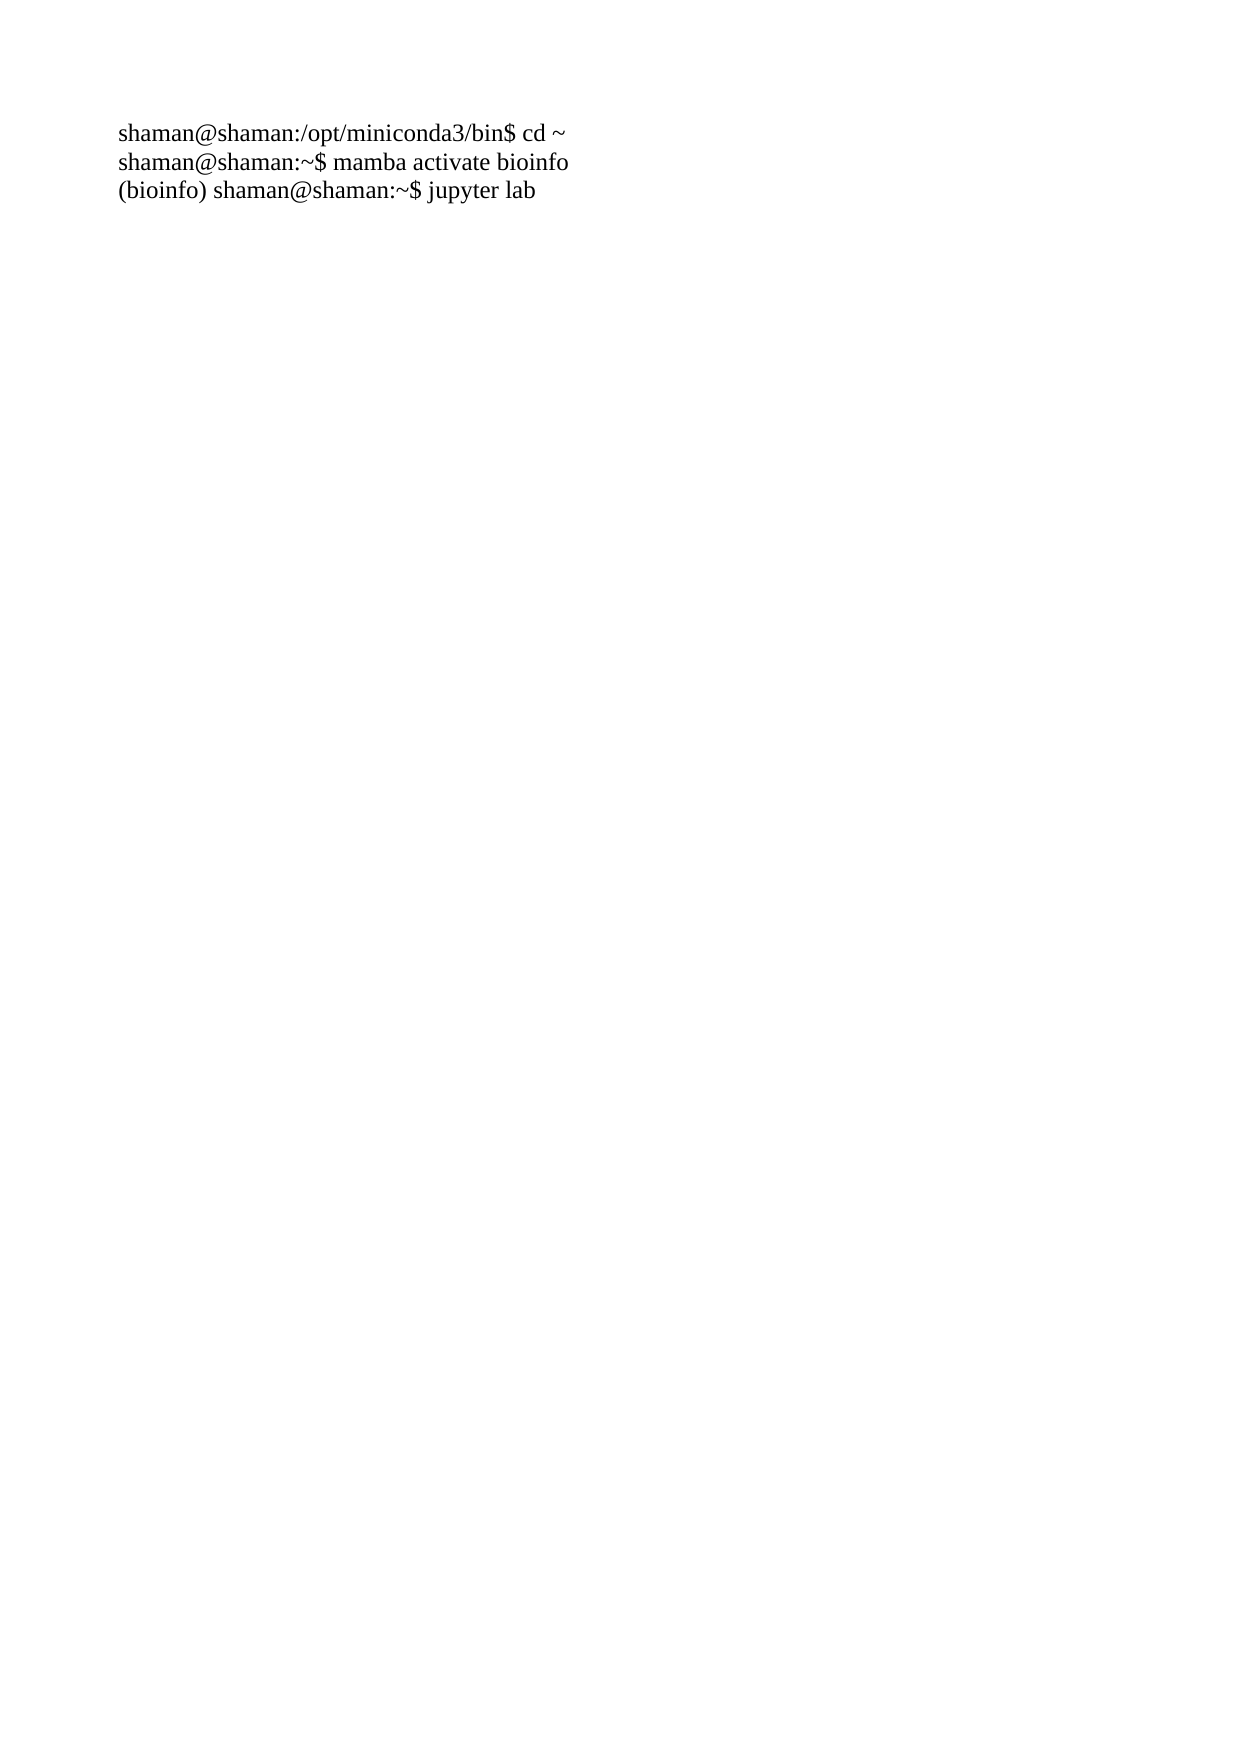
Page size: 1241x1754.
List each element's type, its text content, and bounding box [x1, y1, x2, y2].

text shaman@shaman:~$ mamba activate bioinfo [118, 147, 1122, 176]
text (bioinfo) shaman@shaman:~$ jupyter lab [118, 176, 1122, 204]
text shaman@shaman:/opt/miniconda3/bin$ cd ~ [118, 118, 1122, 147]
